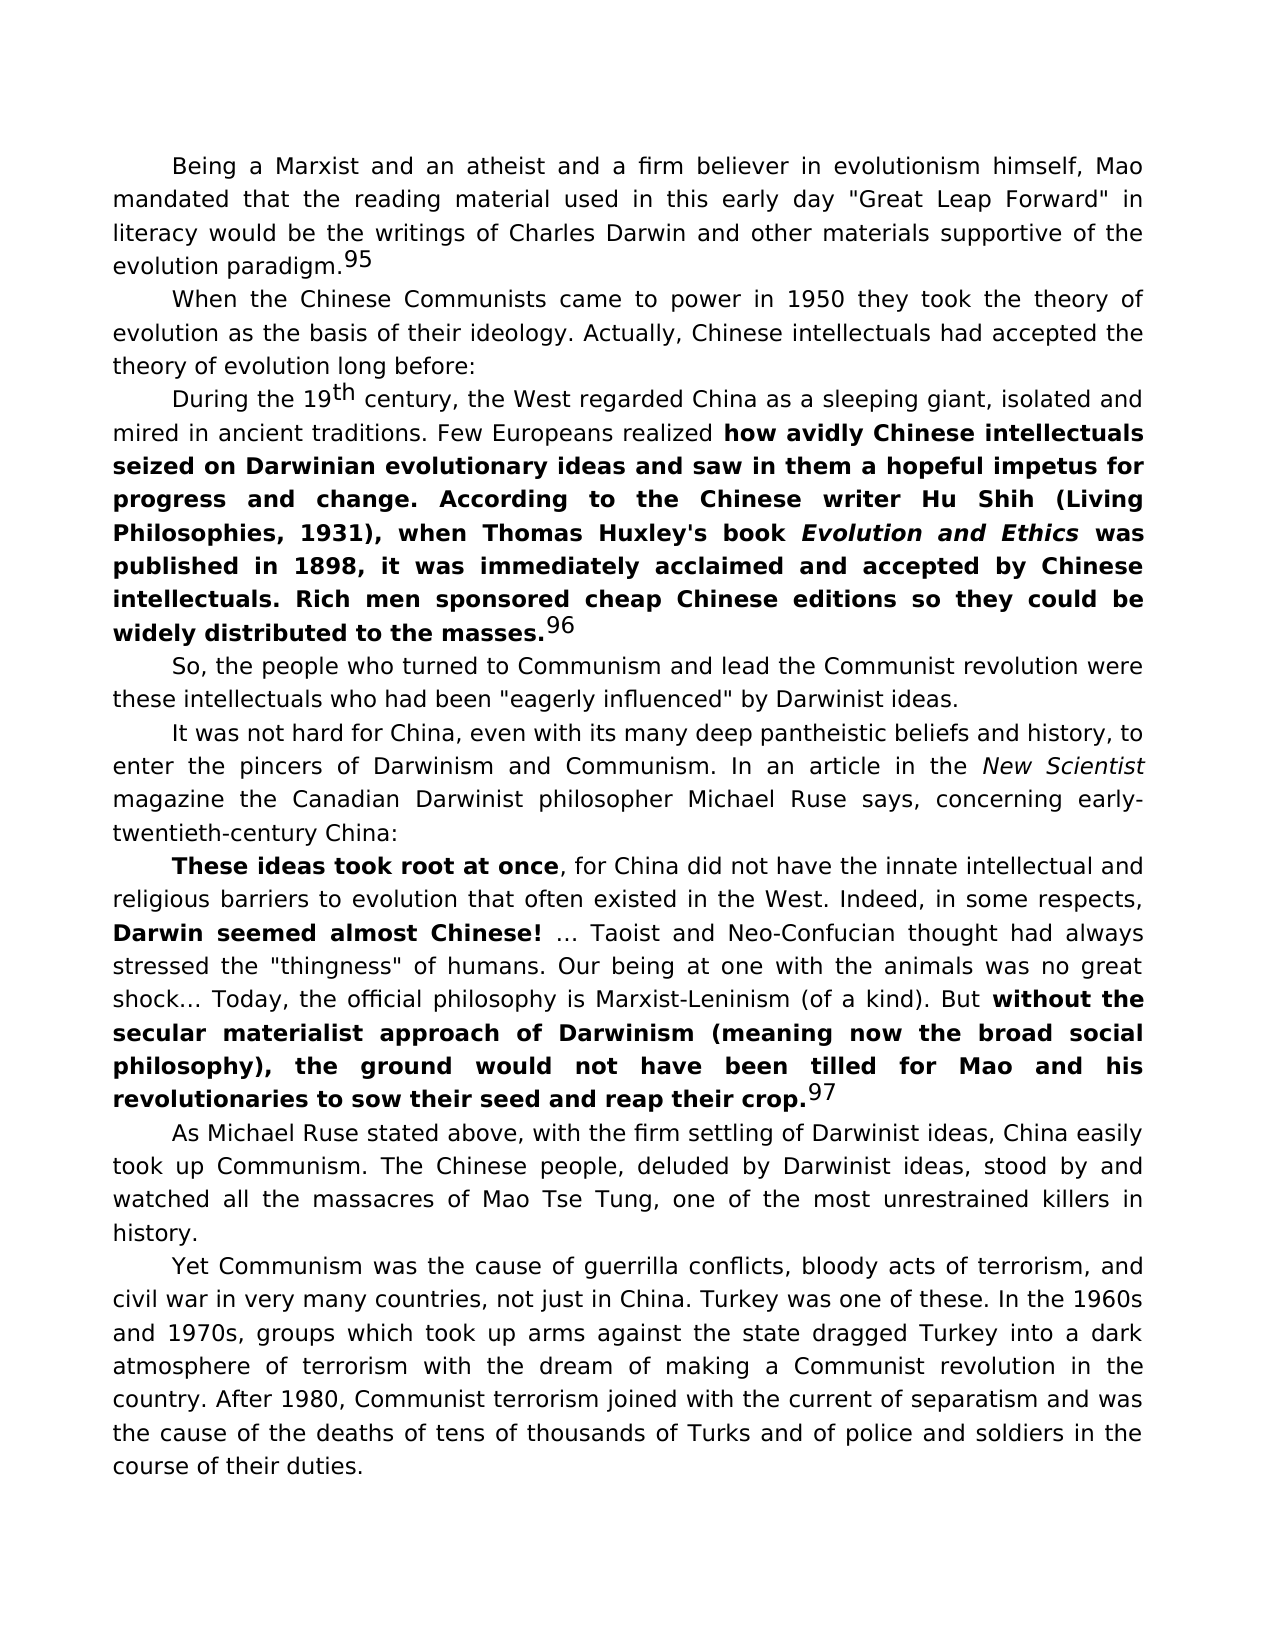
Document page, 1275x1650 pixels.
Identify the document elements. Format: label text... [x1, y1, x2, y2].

text During the 19th century, the West regarded China as a sleeping giant, isolated and mired in ancient traditions. Few Europeans realized how avidly Chinese intellectuals seized on Darwinian evolutionary ideas and saw in them a hopeful impetus for progress and change. According to the Chinese writer Hu Shih (Living Philosophies, 1931), when Thomas Huxley's book Evolution and Ethics was published in 1898, it was immediately acclaimed and accepted by Chinese intellectuals. Rich men sponsored cheap Chinese editions so they could be widely distributed to the masses.96 [112, 381, 1145, 648]
text It was not hard for China, even with its many deep pantheistic beliefs and history, to enter the pincers of Darwinism and Communism. In an article in the New Scientist magazine the Canadian Darwinist philosopher Michael Ruse says, concerning early-twentieth-century China: [112, 714, 1145, 848]
text Being a Marxist and an atheist and a firm believer in evolutionism himself, Mao mandated that the reading material used in this early day "Great Leap Forward" in literacy would be the writings of Charles Darwin and other materials supportive of the evolution paradigm.95 [112, 148, 1145, 281]
text When the Chinese Communists came to power in 1950 they took the theory of evolution as the basis of their ideology. Actually, Chinese intellectuals had accepted the theory of evolution long before: [112, 281, 1145, 381]
text Yet Communism was the cause of guerrilla conflicts, bloody acts of terrorism, and civil war in very many countries, not just in China. Turkey was one of these. In the 1960s and 1970s, groups which took up arms against the state dragged Turkey into a dark atmosphere of terrorism with the dream of making a Communist revolution in the country. After 1980, Communist terrorism joined with the current of separatism and was the cause of the deaths of tens of thousands of Turks and of police and soldiers in the course of their duties. [112, 1248, 1145, 1481]
text So, the people who turned to Communism and lead the Communist revolution were these intellectuals who had been "eagerly influenced" by Darwinist ideas. [112, 648, 1145, 714]
text These ideas took root at once, for China did not have the innate intellectual and religious barriers to evolution that often existed in the West. Indeed, in some respects, Darwin seemed almost Chinese! … Taoist and Neo-Confucian thought had always stressed the "thingness" of humans. Our being at one with the animals was no great shock… Today, the official philosophy is Marxist-Leninism (of a kind). But without the secular materialist approach of Darwinism (meaning now the broad social philosophy), the ground would not have been tilled for Mao and his revolutionaries to sow their seed and reap their crop.97 [112, 848, 1145, 1114]
text As Michael Ruse stated above, with the firm settling of Darwinist ideas, China easily took up Communism. The Chinese people, deluded by Darwinist ideas, stood by and watched all the massacres of Mao Tse Tung, one of the most unrestrained killers in history. [112, 1114, 1145, 1248]
